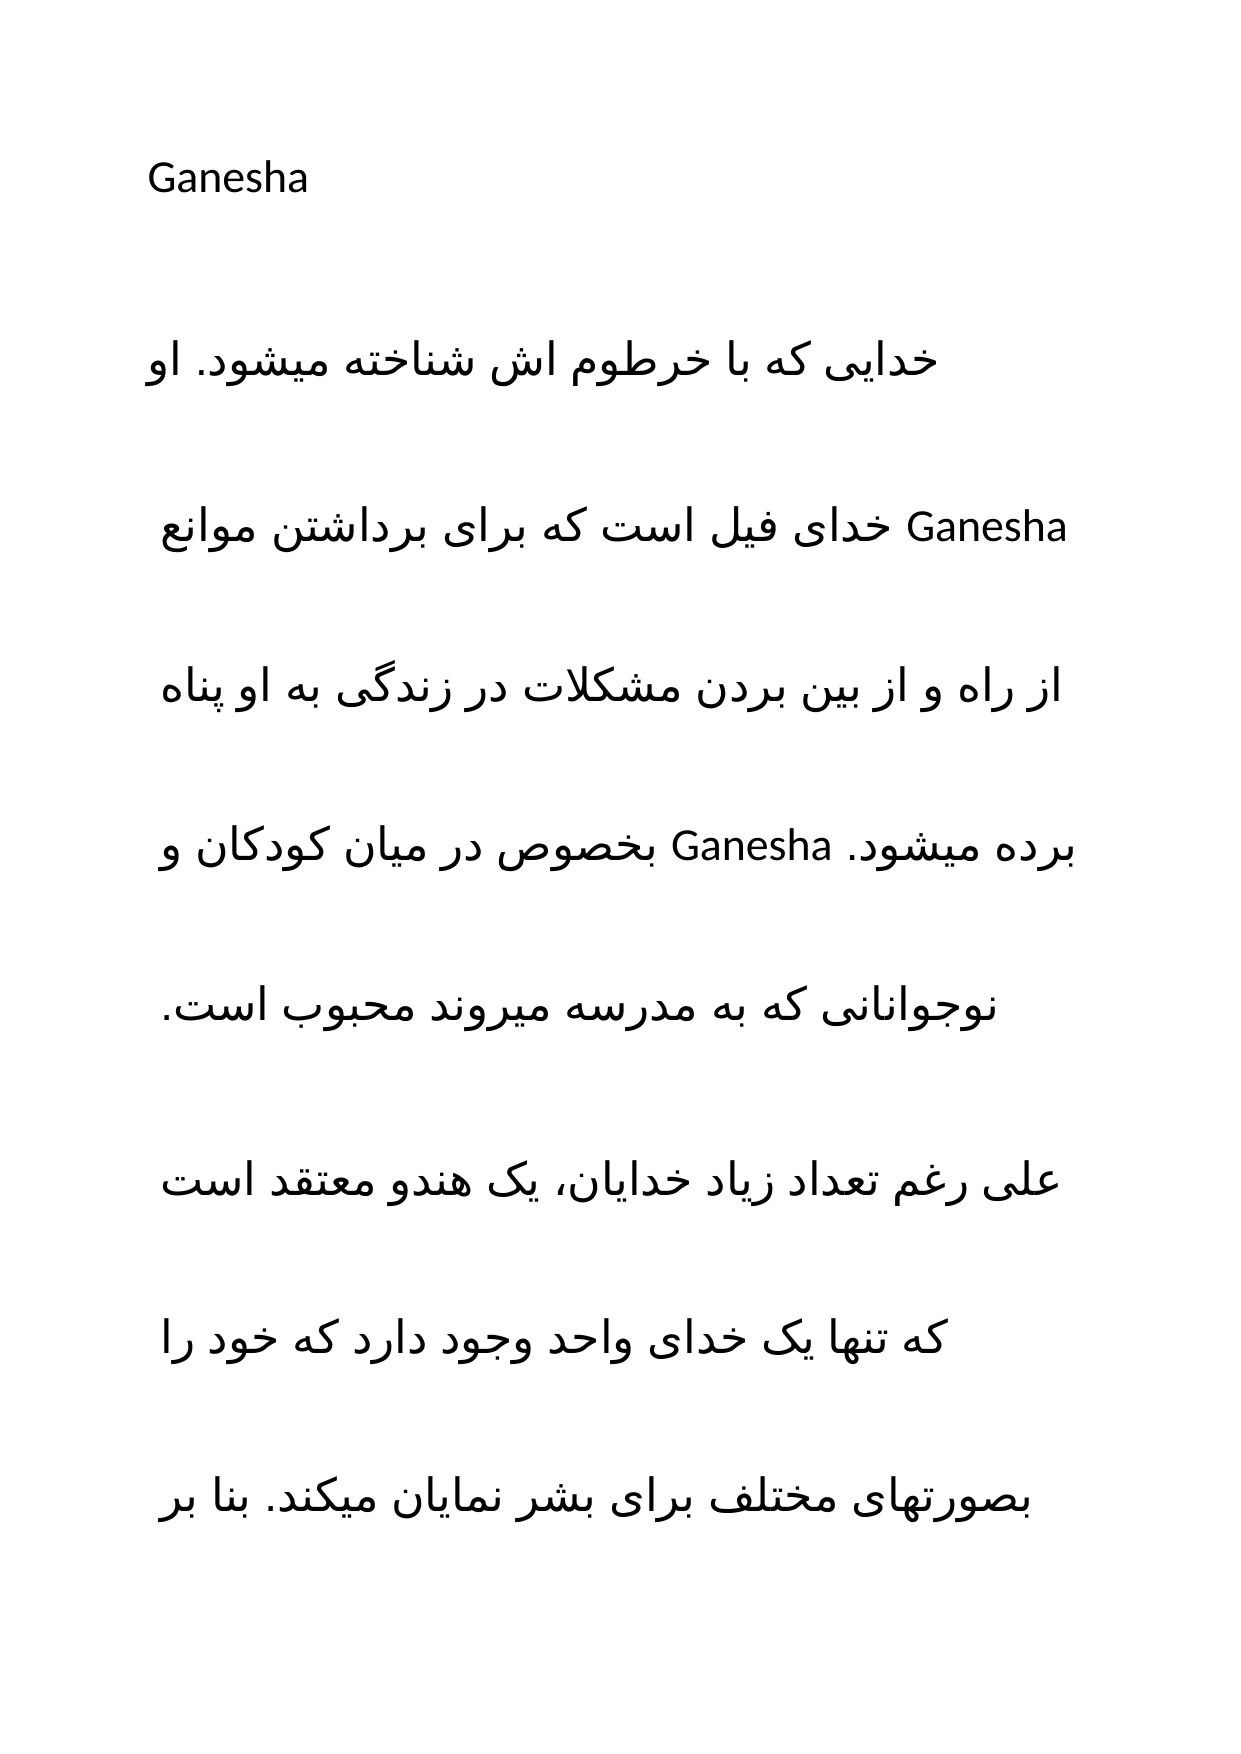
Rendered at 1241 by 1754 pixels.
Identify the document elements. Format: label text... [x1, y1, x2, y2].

text علی رغم تعداد زیاد خدایان، یک هندو معتقد است که تنها یک خدای واحد وجود دارد که خود را بصورتهای مختلف برای بشر نمایان میکند. بنا بر آیین بودایی برای اینکه انسان بتواند عاشق این خدای واحد شود نیاز هست تا این خدای غیر قابل دیدن را بصورت عینی و اغلب در تصویر شبیه به یک انسان ببیند. این خدای واحد Bhagvan یا Brahman نام دارد. [148, 1152, 1093, 1521]
text Ganesha [148, 148, 1093, 203]
text خدایی که با خرطوم اش شناخته میشود. او Ganesha خدای فیل است که برای برداشتن موانع از راه و از بین بردن مشکلات در زندگی به او پناه برده میشود. Ganesha بخصوص در میان کودکان و نوجوانانی که به مدرسه میروند محبوب است. [148, 332, 1093, 1030]
